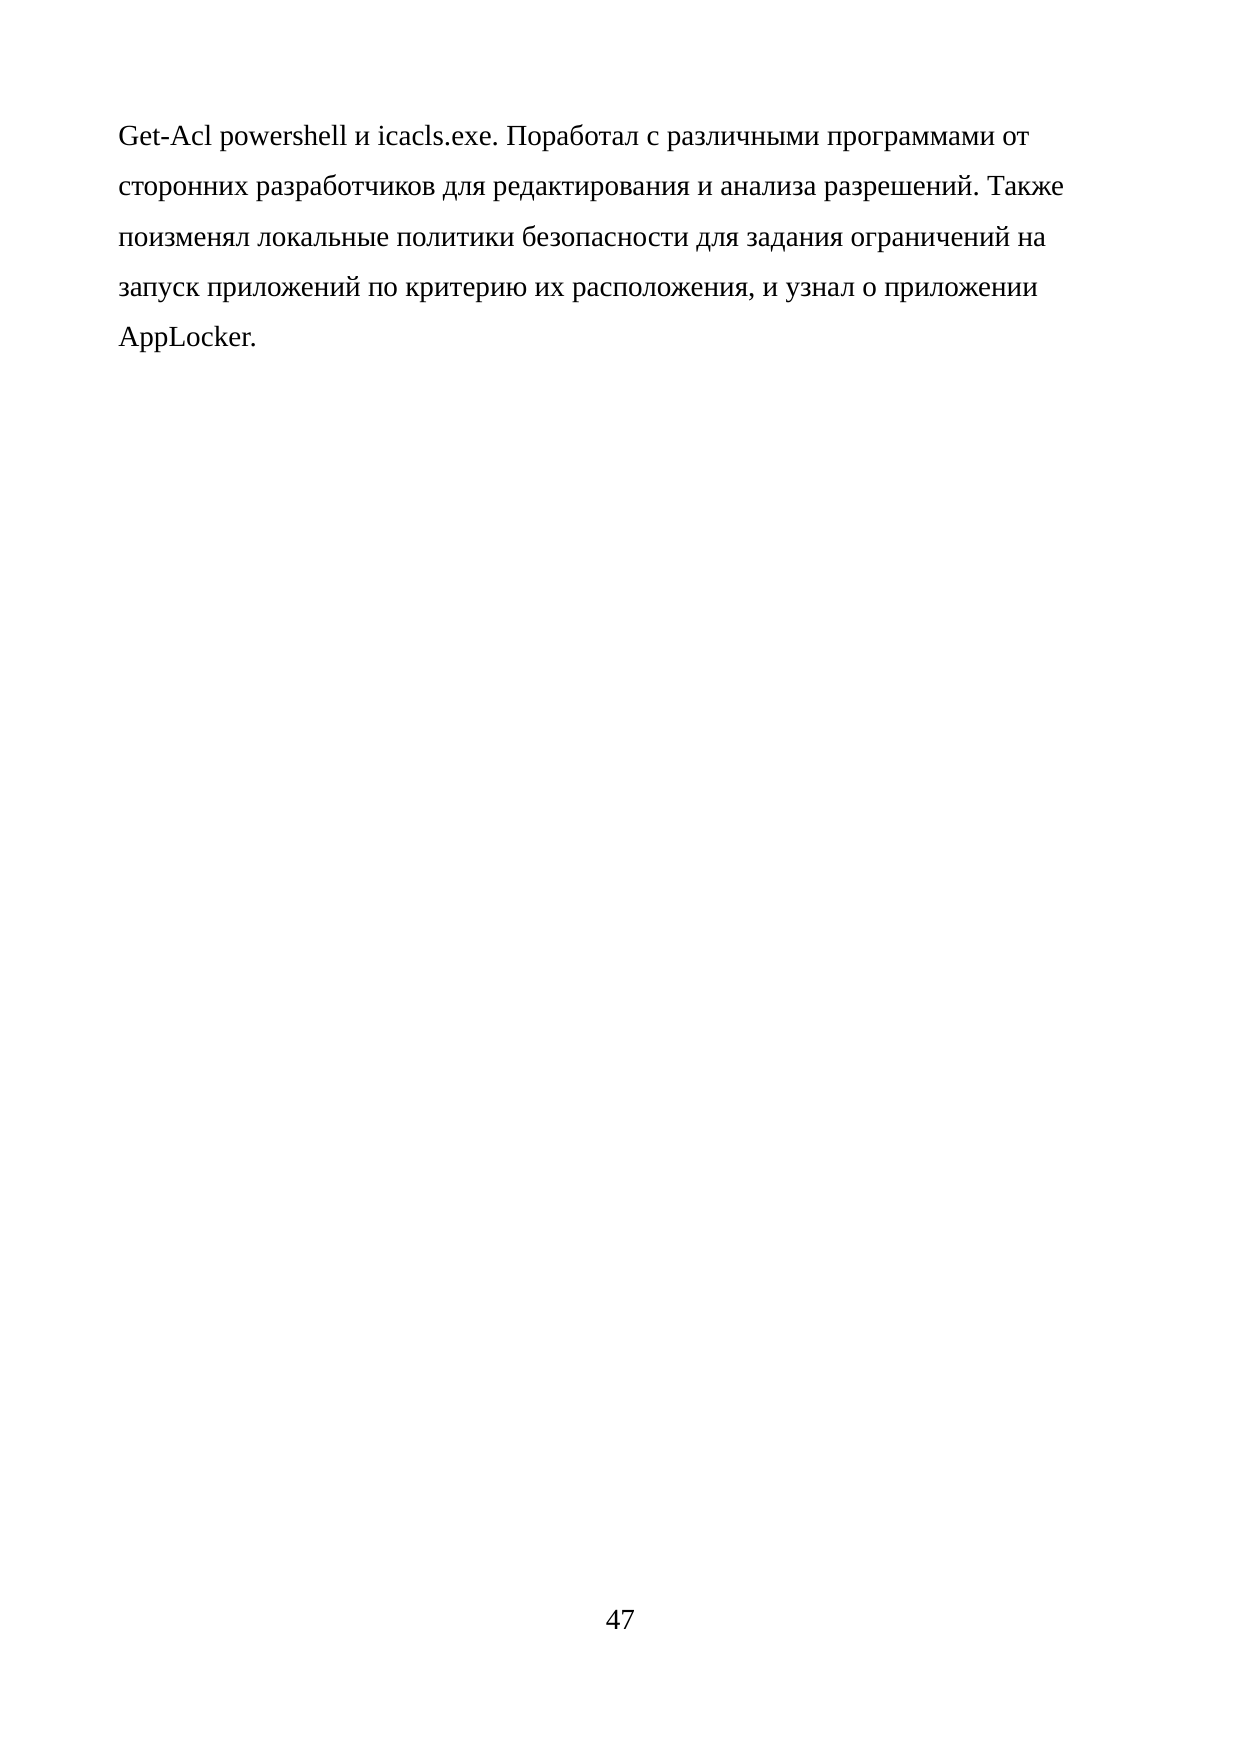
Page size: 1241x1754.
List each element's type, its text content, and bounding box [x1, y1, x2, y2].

text Get-Acl powershell и icacls.exe. Поработал с различными программами от сторонних разработчиков для редактирования и анализа разрешений. Также поизменял локальные политики безопасности для задания ограничений на запуск приложений по критерию их расположения, и узнал о приложении AppLocker. [118, 118, 1122, 353]
